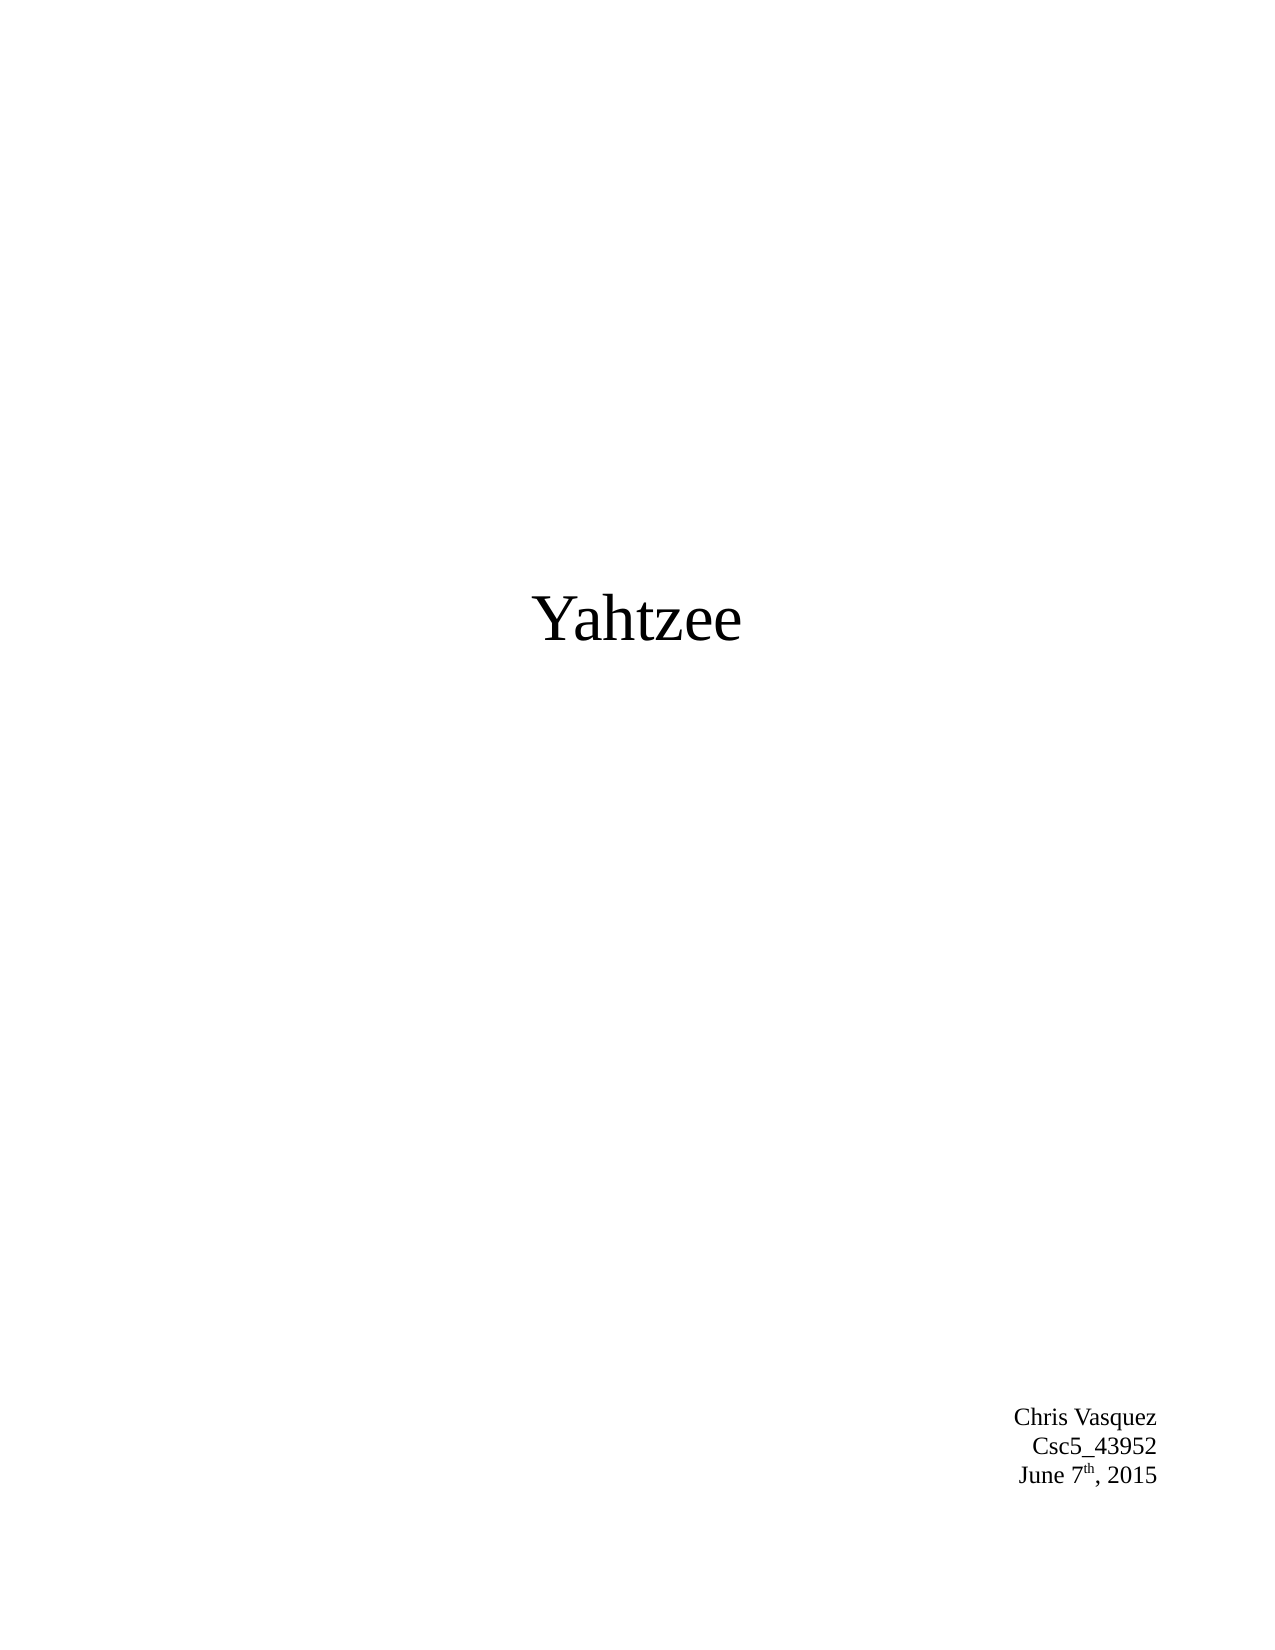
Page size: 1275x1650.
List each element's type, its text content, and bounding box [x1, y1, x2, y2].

text June 7th, 2015 [118, 1460, 1157, 1488]
text Csc5_43952 [118, 1431, 1157, 1460]
text Yahtzee [118, 578, 1157, 655]
text Chris Vasquez [118, 1402, 1157, 1431]
